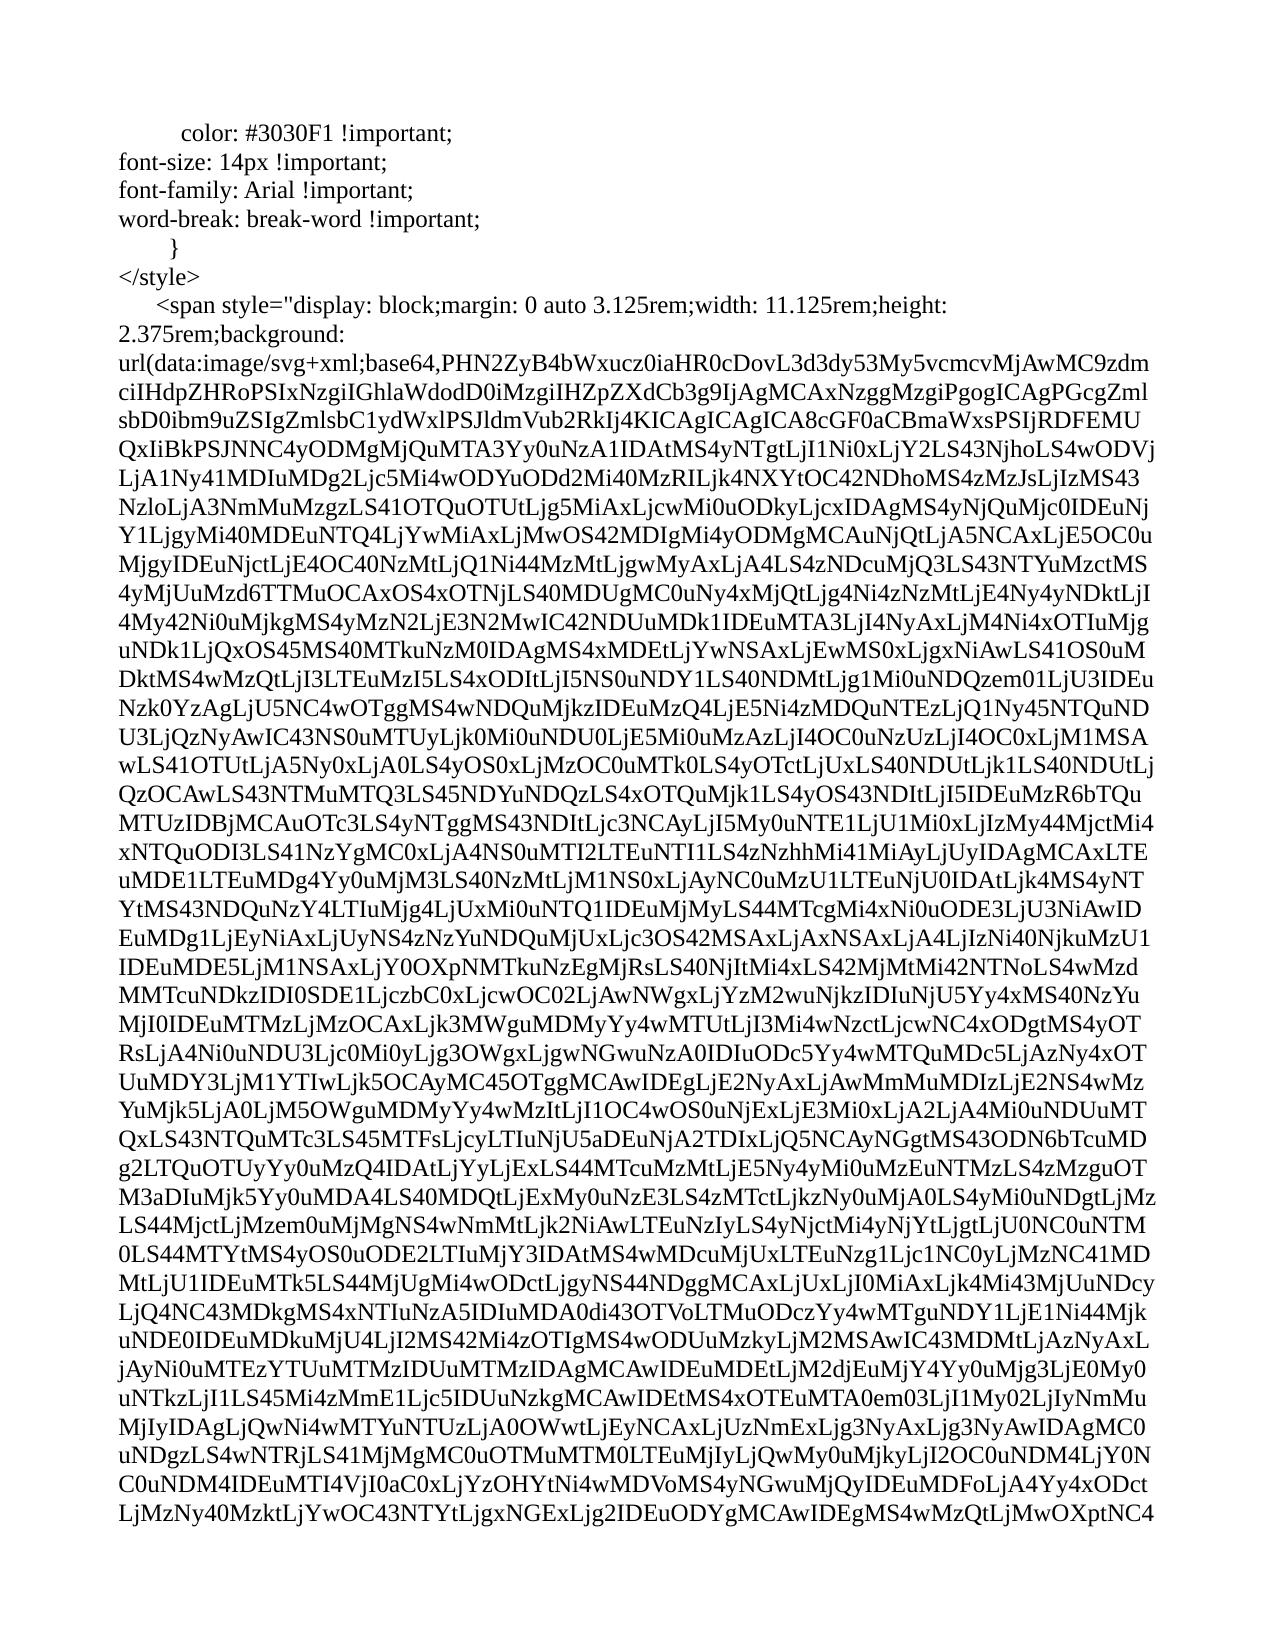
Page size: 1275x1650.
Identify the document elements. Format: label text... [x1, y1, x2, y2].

text word-break: break-word !important; [118, 204, 1157, 233]
text font-size: 14px !important; [118, 147, 1157, 176]
text </style> [118, 262, 1157, 291]
text font-family: Arial !important; [118, 176, 1157, 204]
text } [118, 233, 1157, 262]
text color: #3030F1 !important; [118, 118, 1157, 147]
text <span style="display: block;margin: 0 auto 3.125rem;width: 11.125rem;height: 2.375rem;background: url(data:image/svg+xml;base64,PHN2ZyB4bWxucz0iaHR0cDovL3d3dy53My5vcmcvMjAwMC9zdmciIHdpZHRoPSIxNzgiIGhlaWdodD0iMzgiIHZpZXdCb3g9IjAgMCAxNzggMzgiPgogICAgPGcgZmlsbD0ibm9uZSIgZmlsbC1ydWxlPSJldmVub2RkIj4KICAgICAgICA8cGF0aCBmaWxsPSIjRDFEMUQxIiBkPSJNNC4yODMgMjQuMTA3Yy0uNzA1IDAtMS4yNTgtLjI1Ni0xLjY2LS43NjhoLS4wODVjLjA1Ny41MDIuMDg2Ljc5Mi4wODYuODd2Mi40MzRILjk4NXYtOC42NDhoMS4zMzJsLjIzMS43NzloLjA3NmMuMzgzLS41OTQuOTUtLjg5MiAxLjcwMi0uODkyLjcxIDAgMS4yNjQuMjc0IDEuNjY1LjgyMi40MDEuNTQ4LjYwMiAxLjMwOS42MDIgMi4yODMgMCAuNjQtLjA5NCAxLjE5OC0uMjgyIDEuNjctLjE4OC40NzMtLjQ1Ni44MzMtLjgwMyAxLjA4LS4zNDcuMjQ3LS43NTYuMzctMS4yMjUuMzd6TTMuOCAxOS4xOTNjLS40MDUgMC0uNy4xMjQtLjg4Ni4zNzMtLjE4Ny4yNDktLjI4My42Ni0uMjkgMS4yMzN2LjE3N2MwIC42NDUuMDk1IDEuMTA3LjI4NyAxLjM4Ni4xOTIuMjguNDk1LjQxOS45MS40MTkuNzM0IDAgMS4xMDEtLjYwNSAxLjEwMS0xLjgxNiAwLS41OS0uMDktMS4wMzQtLjI3LTEuMzI5LS4xODItLjI5NS0uNDY1LS40NDMtLjg1Mi0uNDQzem01LjU3IDEuNzk0YzAgLjU5NC4wOTggMS4wNDQuMjkzIDEuMzQ4LjE5Ni4zMDQuNTEzLjQ1Ny45NTQuNDU3LjQzNyAwIC43NS0uMTUyLjk0Mi0uNDU0LjE5Mi0uMzAzLjI4OC0uNzUzLjI4OC0xLjM1MSAwLS41OTUtLjA5Ny0xLjA0LS4yOS0xLjMzOC0uMTk0LS4yOTctLjUxLS40NDUtLjk1LS40NDUtLjQzOCAwLS43NTMuMTQ3LS45NDYuNDQzLS4xOTQuMjk1LS4yOS43NDItLjI5IDEuMzR6bTQuMTUzIDBjMCAuOTc3LS4yNTggMS43NDItLjc3NCAyLjI5My0uNTE1LjU1Mi0xLjIzMy44MjctMi4xNTQuODI3LS41NzYgMC0xLjA4NS0uMTI2LTEuNTI1LS4zNzhhMi41MiAyLjUyIDAgMCAxLTEuMDE1LTEuMDg4Yy0uMjM3LS40NzMtLjM1NS0xLjAyNC0uMzU1LTEuNjU0IDAtLjk4MS4yNTYtMS43NDQuNzY4LTIuMjg4LjUxMi0uNTQ1IDEuMjMyLS44MTcgMi4xNi0uODE3LjU3NiAwIDEuMDg1LjEyNiAxLjUyNS4zNzYuNDQuMjUxLjc3OS42MSAxLjAxNSAxLjA4LjIzNi40NjkuMzU1IDEuMDE5LjM1NSAxLjY0OXpNMTkuNzEgMjRsLS40NjItMi4xLS42MjMtMi42NTNoLS4wMzdMMTcuNDkzIDI0SDE1LjczbC0xLjcwOC02LjAwNWgxLjYzM2wuNjkzIDIuNjU5Yy4xMS40NzYuMjI0IDEuMTMzLjMzOCAxLjk3MWguMDMyYy4wMTUtLjI3Mi4wNzctLjcwNC4xODgtMS4yOTRsLjA4Ni0uNDU3Ljc0Mi0yLjg3OWgxLjgwNGwuNzA0IDIuODc5Yy4wMTQuMDc5LjAzNy4xOTUuMDY3LjM1YTIwLjk5OCAyMC45OTggMCAwIDEgLjE2NyAxLjAwMmMuMDIzLjE2NS4wMzYuMjk5LjA0LjM5OWguMDMyYy4wMzItLjI1OC4wOS0uNjExLjE3Mi0xLjA2LjA4Mi0uNDUuMTQxLS43NTQuMTc3LS45MTFsLjcyLTIuNjU5aDEuNjA2TDIxLjQ5NCAyNGgtMS43ODN6bTcuMDg2LTQuOTUyYy0uMzQ4IDAtLjYyLjExLS44MTcuMzMtLjE5Ny4yMi0uMzEuNTMzLS4zMzguOTM3aDIuMjk5Yy0uMDA4LS40MDQtLjExMy0uNzE3LS4zMTctLjkzNy0uMjA0LS4yMi0uNDgtLjMzLS44MjctLjMzem0uMjMgNS4wNmMtLjk2NiAwLTEuNzIyLS4yNjctMi4yNjYtLjgtLjU0NC0uNTM0LS44MTYtMS4yOS0uODE2LTIuMjY3IDAtMS4wMDcuMjUxLTEuNzg1Ljc1NC0yLjMzNC41MDMtLjU1IDEuMTk5LS44MjUgMi4wODctLjgyNS44NDggMCAxLjUxLjI0MiAxLjk4Mi43MjUuNDcyLjQ4NC43MDkgMS4xNTIuNzA5IDIuMDA0di43OTVoLTMuODczYy4wMTguNDY1LjE1Ni44MjkuNDE0IDEuMDkuMjU4LjI2MS42Mi4zOTIgMS4wODUuMzkyLjM2MSAwIC43MDMtLjAzNyAxLjAyNi0uMTEzYTUuMTMzIDUuMTMzIDAgMCAwIDEuMDEtLjM2djEuMjY4Yy0uMjg3LjE0My0uNTkzLjI1LS45Mi4zMmE1Ljc5IDUuNzkgMCAwIDEtMS4xOTEuMTA0em03LjI1My02LjIyNmMuMjIyIDAgLjQwNi4wMTYuNTUzLjA0OWwtLjEyNCAxLjUzNmExLjg3NyAxLjg3NyAwIDAgMC0uNDgzLS4wNTRjLS41MjMgMC0uOTMuMTM0LTEuMjIyLjQwMy0uMjkyLjI2OC0uNDM4LjY0NC0uNDM4IDEuMTI4VjI0aC0xLjYzOHYtNi4wMDVoMS4yNGwuMjQyIDEuMDFoLjA4Yy4xODctLjMzNy40MzktLjYwOC43NTYtLjgxNGExLjg2IDEuODYgMCAwIDEgMS4wMzQtLjMwOXptNC4 [118, 291, 1157, 1527]
